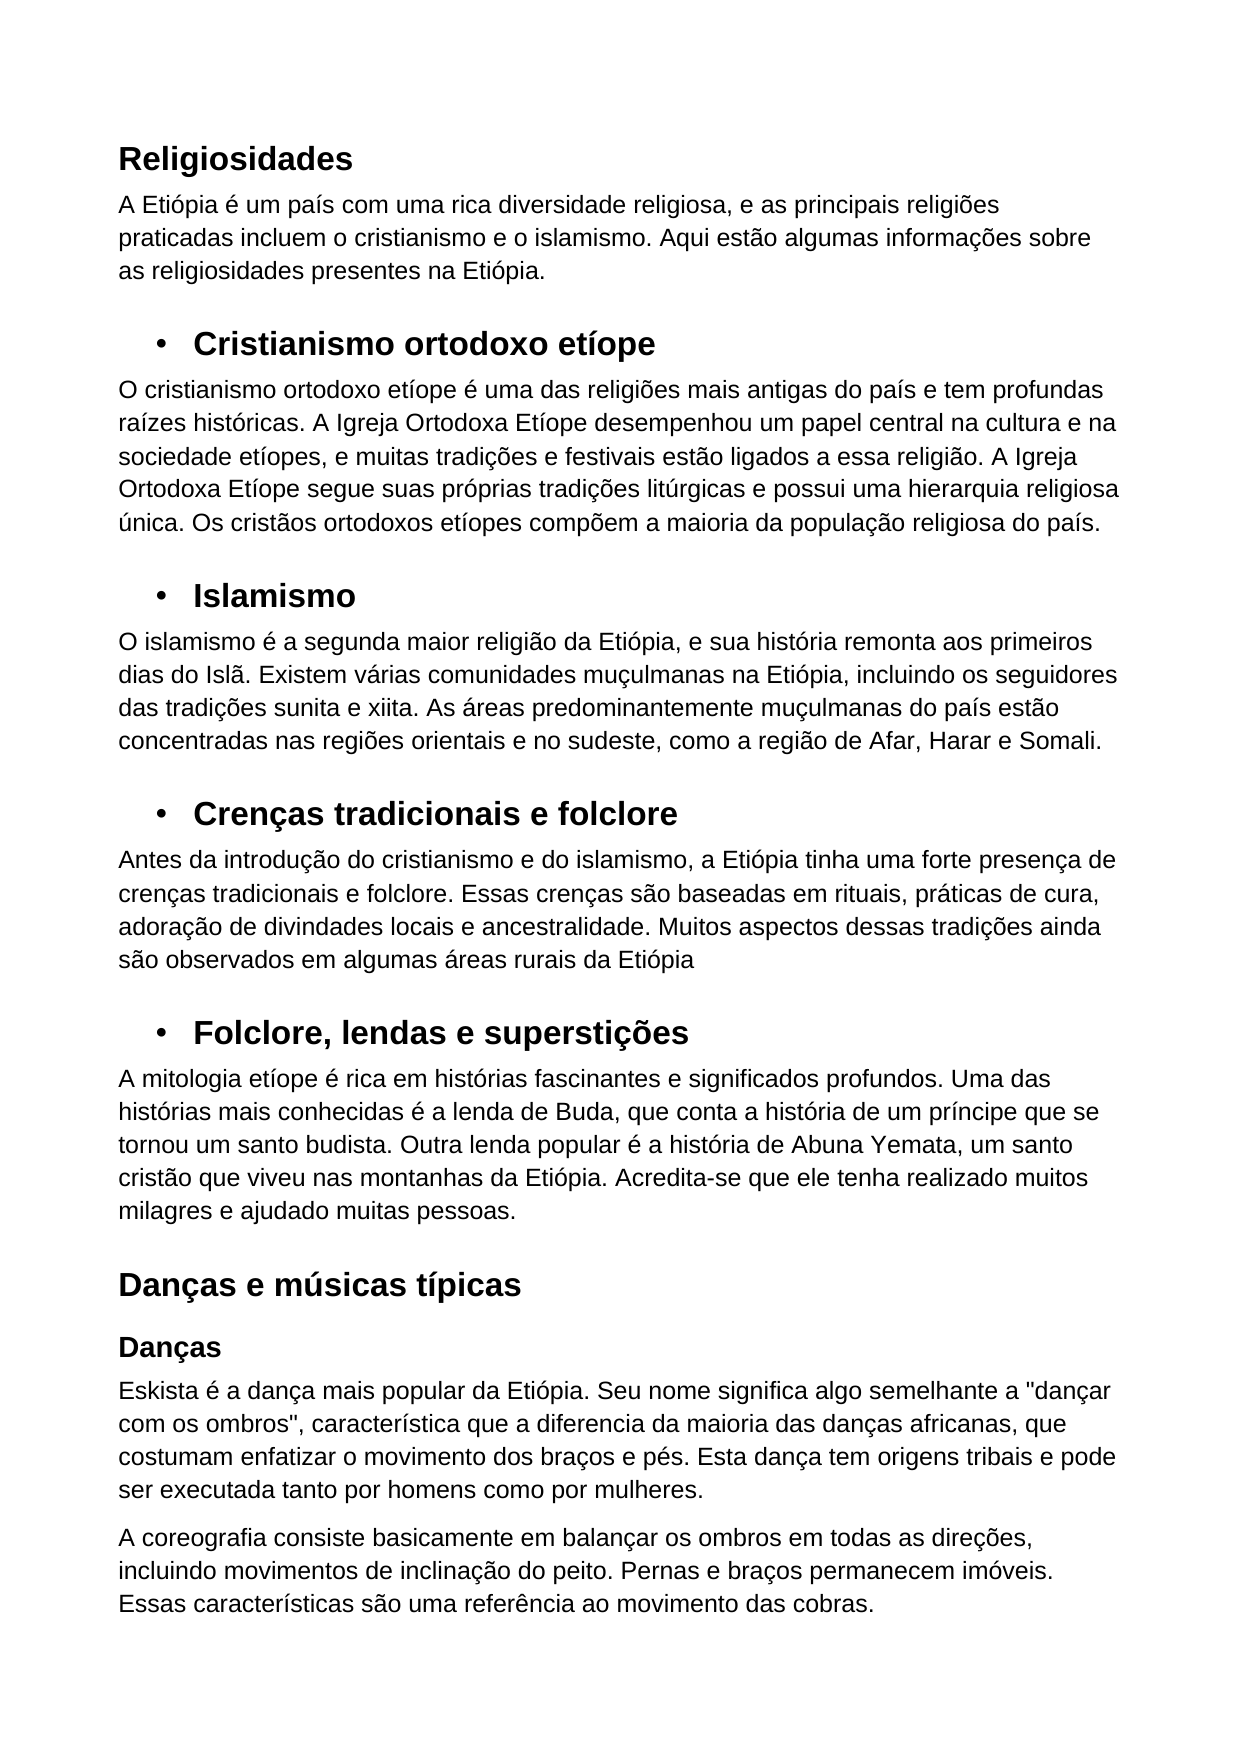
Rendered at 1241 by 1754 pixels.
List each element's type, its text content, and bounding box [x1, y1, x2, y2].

list Folclore, lendas e superstições [156, 1013, 1122, 1052]
text O cristianismo ortodoxo etíope é uma das religiões mais antigas do país e tem profundas raízes históricas. A Igreja Ortodoxa Etíope desempenhou um papel central na cultura e na sociedade etíopes, e muitas tradições e festivais estão ligados a essa religião. A Igreja Ortodoxa Etíope segue suas próprias tradições litúrgicas e possui uma hierarquia religiosa única. Os cristãos ortodoxos etíopes compõem a maioria da população religiosa do país. [118, 375, 1122, 536]
subtitle Religiosidades [118, 139, 1122, 177]
text Antes da introdução do cristianismo e do islamismo, a Etiópia tinha uma forte presença de crenças tradicionais e folclore. Essas crenças são baseadas em rituais, práticas de cura, adoração de divindades locais e ancestralidade. Muitos aspectos dessas tradições ainda são observados em algumas áreas rurais da Etiópia [118, 846, 1122, 973]
text A coreografia consiste basicamente em balançar os ombros em todas as direções, incluindo movimentos de inclinação do peito. Pernas e braços permanecem imóveis. Essas características são uma referência ao movimento das cobras. [118, 1523, 1122, 1618]
text A mitologia etíope é rica em histórias fascinantes e significados profundos. Uma das histórias mais conhecidas é a lenda de Buda, que conta a história de um príncipe que se tornou um santo budista. Outra lenda popular é a história de Abuna Yemata, um santo cristão que viveu nas montanhas da Etiópia. Acredita-se que ele tenha realizado muitos milagres e ajudado muitas pessoas. [118, 1064, 1122, 1225]
subtitle Danças e músicas típicas [118, 1264, 1122, 1303]
text Eskista é a dança mais popular da Etiópia. Seu nome significa algo semelhante a "dançar com os ombros", característica que a diferencia da maioria das danças africanas, que costumam enfatizar o movimento dos braços e pés. Esta dança tem origens tribais e pode ser executada tanto por homens como por mulheres. [118, 1376, 1122, 1504]
list Cristianismo ortodoxo etíope [156, 324, 1122, 363]
text A Etiópia é um país com uma rica diversidade religiosa, e as principais religiões praticadas incluem o cristianismo e o islamismo. Aqui estão algumas informações sobre as religiosidades presentes na Etiópia. [118, 190, 1122, 285]
list Islamismo [156, 576, 1122, 614]
list Crenças tradicionais e folclore [156, 794, 1122, 833]
subtitle Danças [118, 1330, 1122, 1364]
text O islamismo é a segunda maior religião da Etiópia, e sua história remonta aos primeiros dias do Islã. Existem várias comunidades muçulmanas na Etiópia, incluindo os seguidores das tradições sunita e xiita. As áreas predominantemente muçulmanas do país estão concentradas nas regiões orientais e no sudeste, como a região de Afar, Harar e Somali. [118, 627, 1122, 755]
